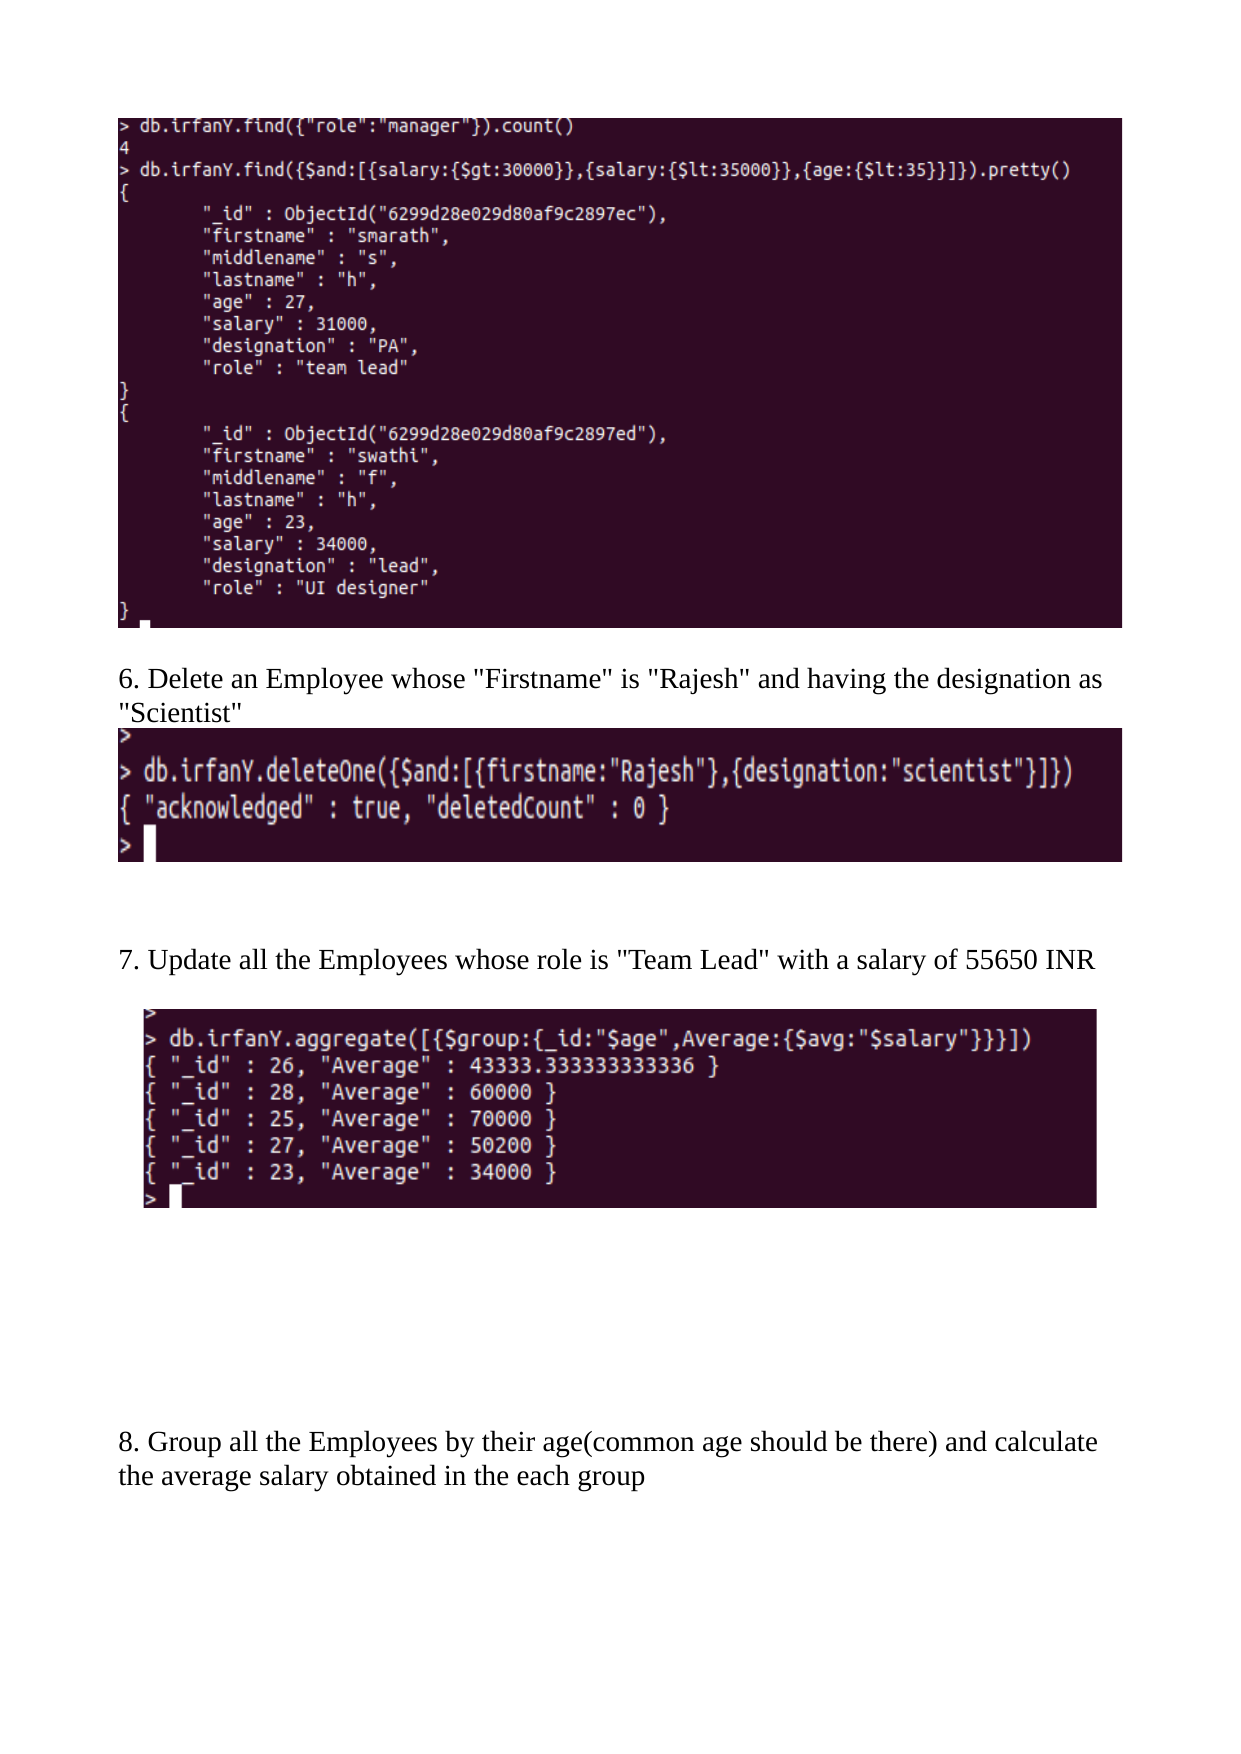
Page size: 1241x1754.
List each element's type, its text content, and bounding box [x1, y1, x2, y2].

picture [143, 1009, 1097, 1208]
text 7. Update all the Employees whose role is "Team Lead" with a salary of 55650 INR [118, 942, 1122, 976]
text 6. Delete an Employee whose "Firstname" is "Rajesh" and having the designation as "Scientist" [118, 661, 1122, 728]
picture [118, 118, 1123, 628]
text 8. Group all the Employees by their age(common age should be there) and calculate the average salary obtained in the each group [118, 1424, 1122, 1491]
picture [118, 728, 1123, 862]
